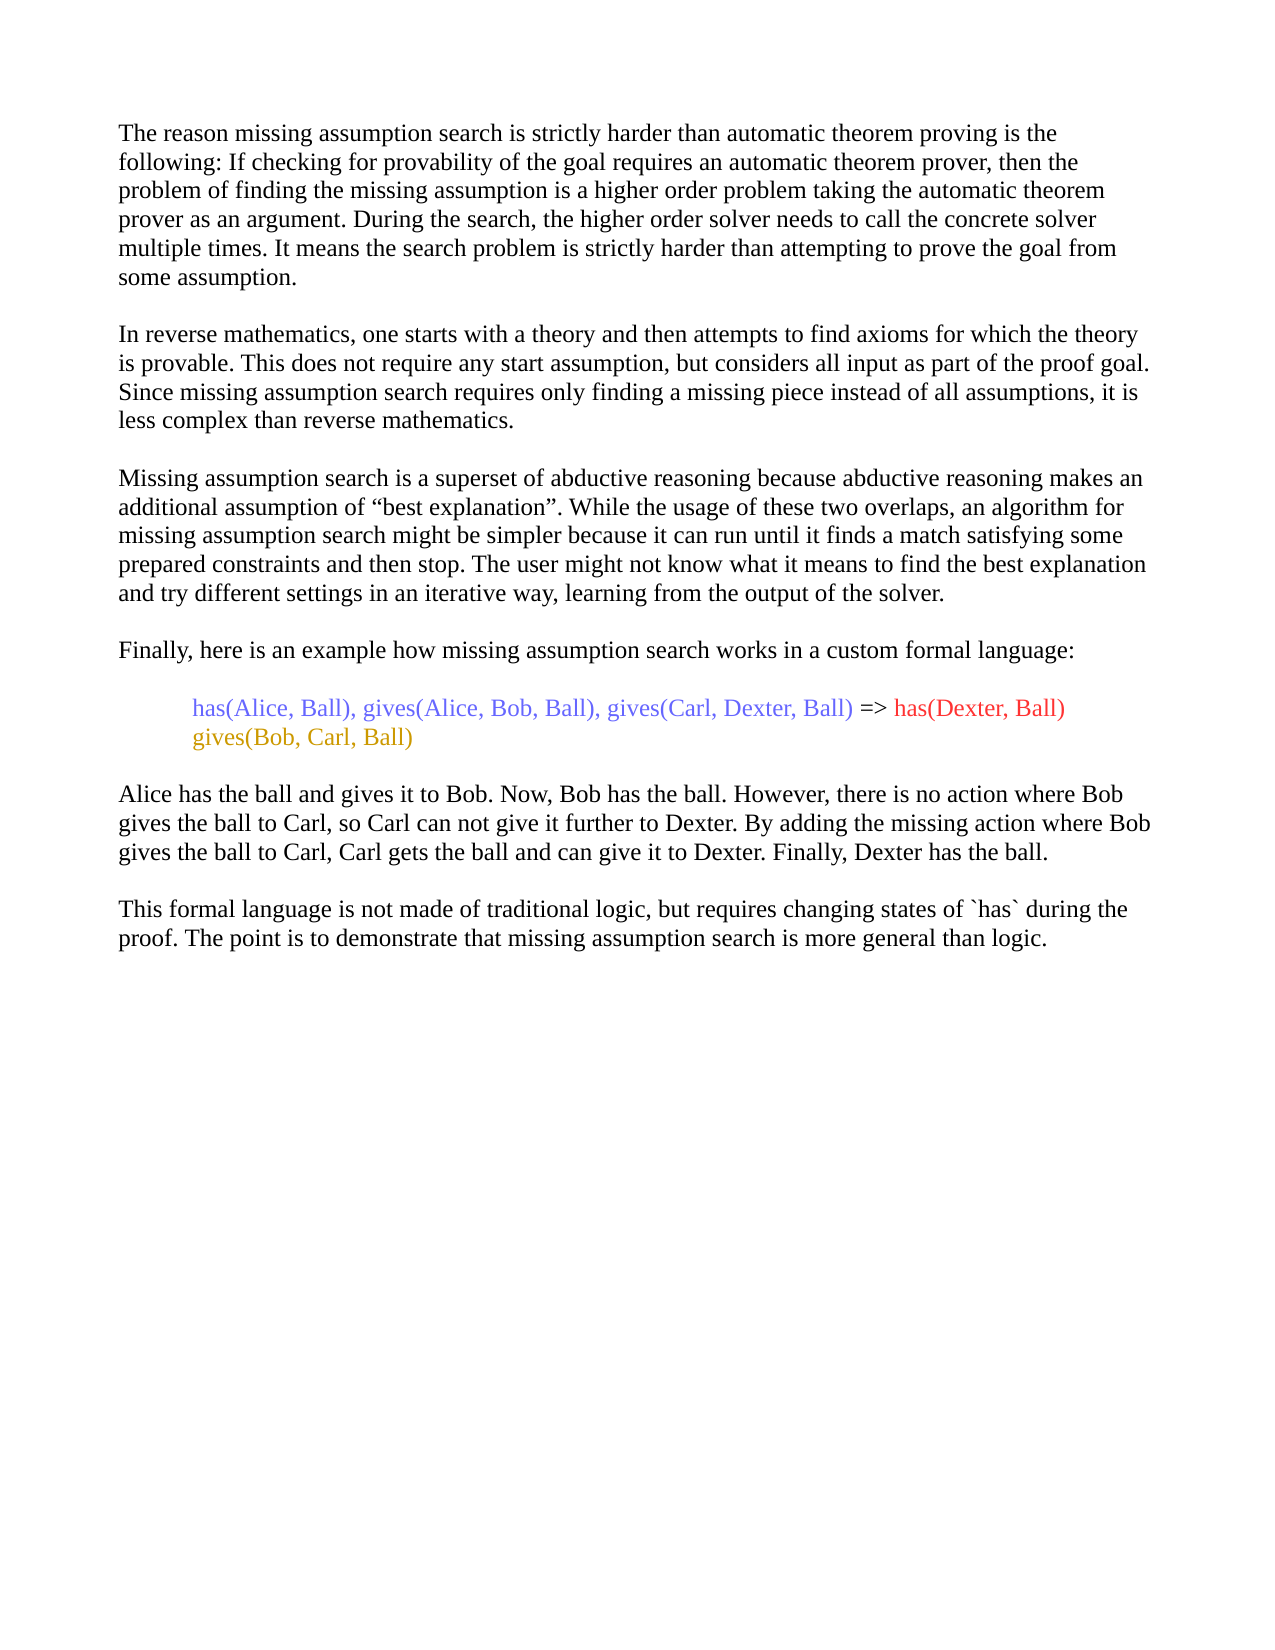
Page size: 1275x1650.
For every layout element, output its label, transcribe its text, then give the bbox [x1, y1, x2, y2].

text The reason missing assumption search is strictly harder than automatic theorem proving is the following: If checking for provability of the goal requires an automatic theorem prover, then the problem of finding the missing assumption is a higher order problem taking the automatic theorem prover as an argument. During the search, the higher order solver needs to call the concrete solver multiple times. It means the search problem is strictly harder than attempting to prove the goal from some assumption. [118, 118, 1157, 291]
text Missing assumption search is a superset of abductive reasoning because abductive reasoning makes an additional assumption of “best explanation”. While the usage of these two overlaps, an algorithm for missing assumption search might be simpler because it can run until it finds a match satisfying some prepared constraints and then stop. The user might not know what it means to find the best explanation and try different settings in an iterative way, learning from the output of the solver. [118, 463, 1157, 607]
text gives(Bob, Carl, Ball) [118, 722, 1157, 751]
text has(Alice, Ball), gives(Alice, Bob, Ball), gives(Carl, Dexter, Ball) => has(Dexter, Ball) [118, 693, 1157, 722]
text Finally, here is an example how missing assumption search works in a custom formal language: [118, 636, 1157, 664]
text This formal language is not made of traditional logic, but requires changing states of `has` during the proof. The point is to demonstrate that missing assumption search is more general than logic. [118, 894, 1157, 952]
text In reverse mathematics, one starts with a theory and then attempts to find axioms for which the theory is provable. This does not require any start assumption, but considers all input as part of the proof goal. Since missing assumption search requires only finding a missing piece instead of all assumptions, it is less complex than reverse mathematics. [118, 319, 1157, 434]
text Alice has the ball and gives it to Bob. Now, Bob has the ball. However, there is no action where Bob gives the ball to Carl, so Carl can not give it further to Dexter. By adding the missing action where Bob gives the ball to Carl, Carl gets the ball and can give it to Dexter. Finally, Dexter has the ball. [118, 779, 1157, 866]
